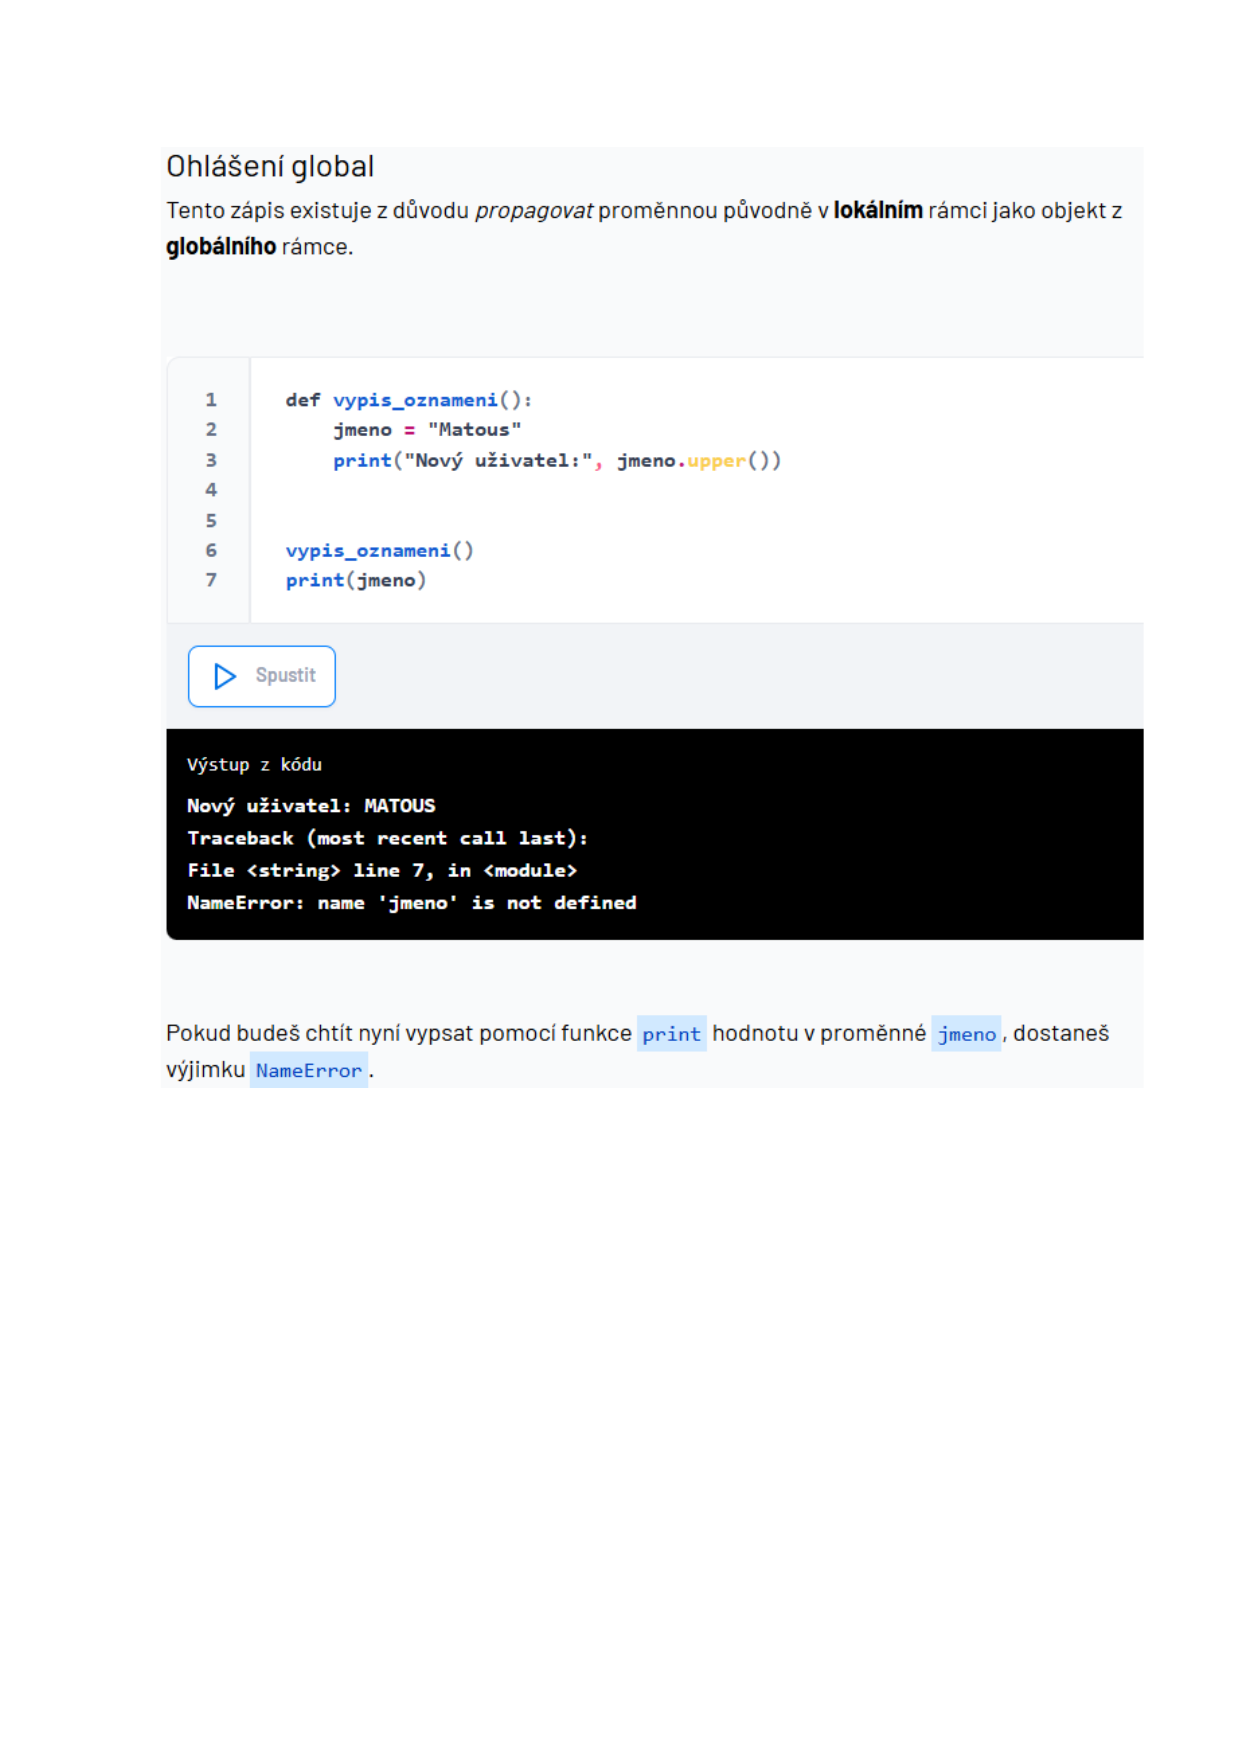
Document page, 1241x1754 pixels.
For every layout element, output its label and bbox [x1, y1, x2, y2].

picture [160, 147, 1144, 1088]
